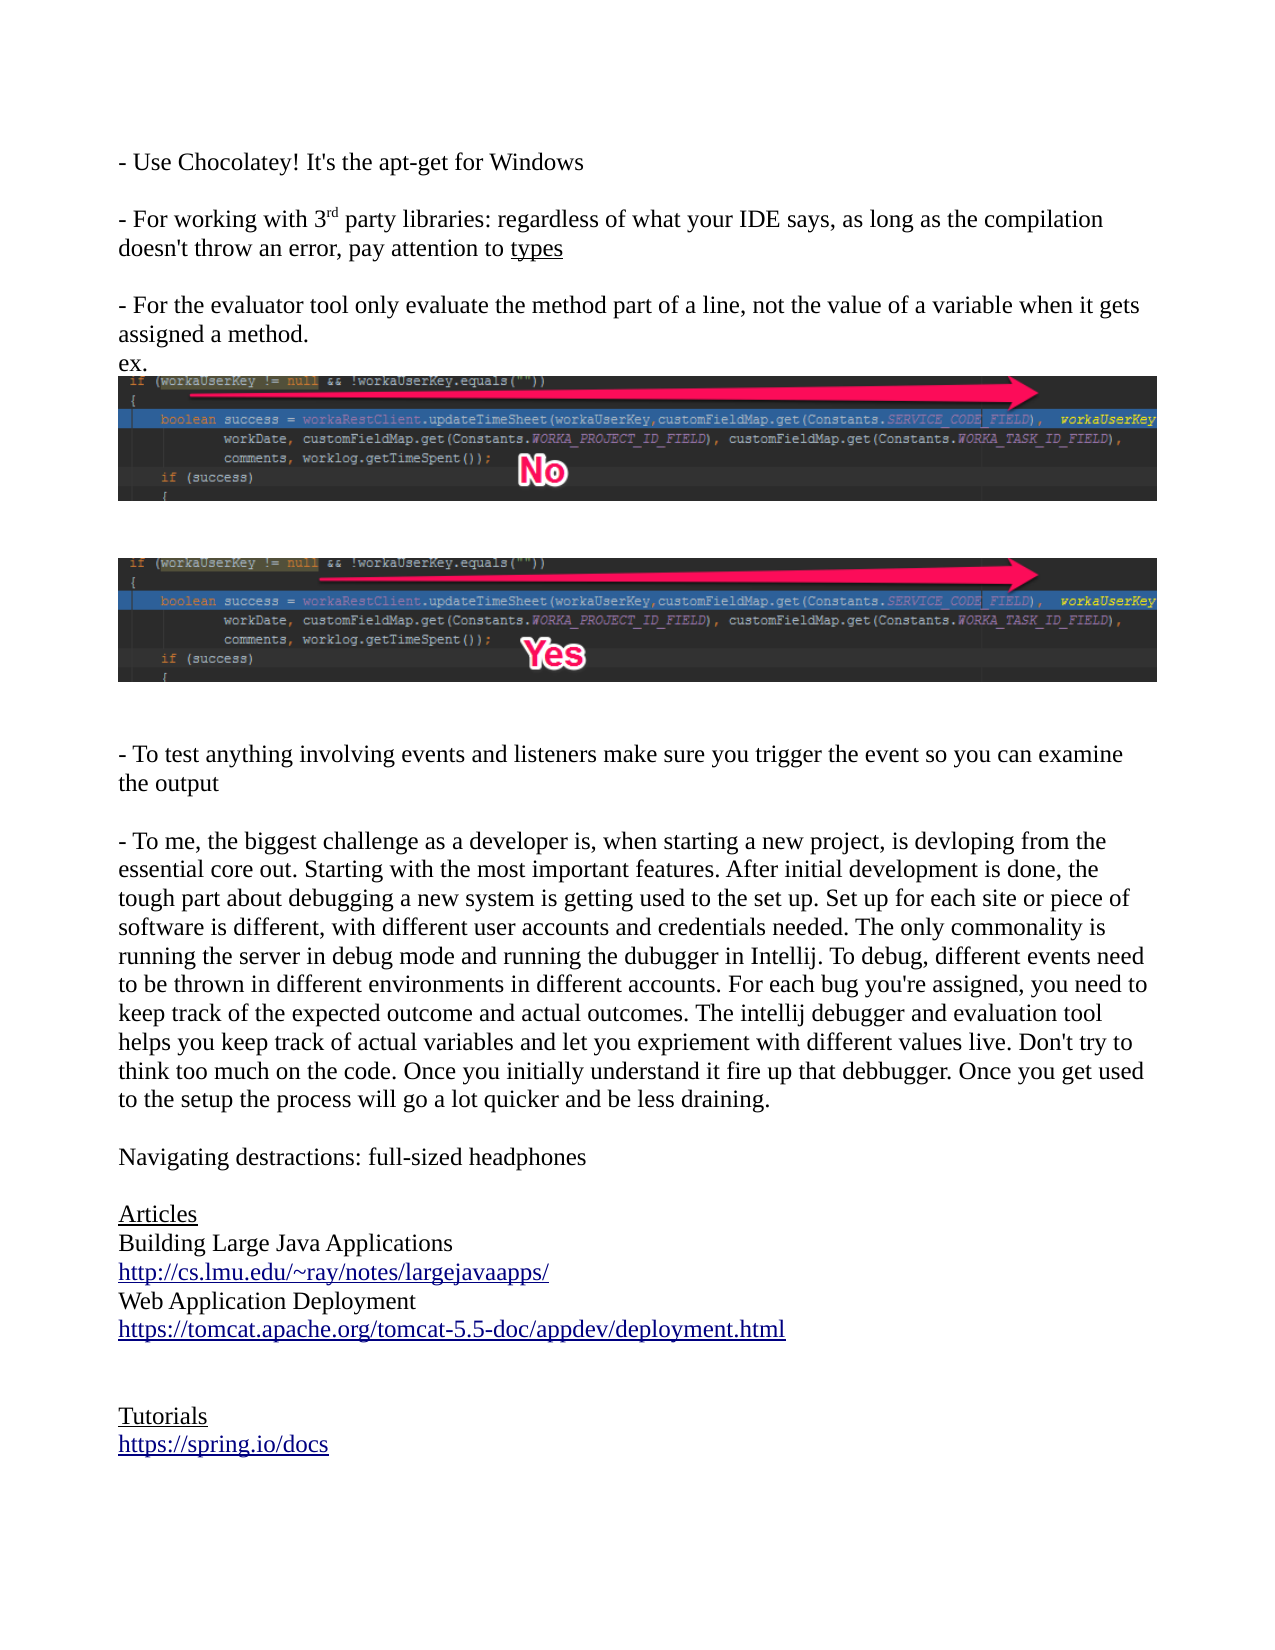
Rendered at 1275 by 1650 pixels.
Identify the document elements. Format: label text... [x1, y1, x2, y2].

text Building Large Java Applications [118, 1228, 1157, 1257]
text Articles [118, 1199, 1157, 1228]
text Navigating destractions: full-sized headphones [118, 1142, 1157, 1171]
text - For the evaluator tool only evaluate the method part of a line, not the value of a variable when it gets assigned a method. [118, 291, 1157, 348]
text - Use Chocolatey! It's the apt-get for Windows [118, 147, 1157, 176]
text https://tomcat.apache.org/tomcat-5.5-doc/appdev/deployment.html [118, 1314, 1157, 1343]
text https://spring.io/docs [118, 1429, 1157, 1458]
text Tutorials [118, 1401, 1157, 1429]
picture [118, 558, 1157, 682]
picture [118, 376, 1157, 501]
text Web Application Deployment [118, 1286, 1157, 1314]
text - To test anything involving events and listeners make sure you trigger the event so you can examine the output [118, 739, 1157, 797]
text ex. [118, 348, 1157, 376]
text - For working with 3rd party libraries: regardless of what your IDE says, as long as the compilation doesn't throw an error, pay attention to types [118, 204, 1157, 262]
text - To me, the biggest challenge as a developer is, when starting a new project, is devloping from the essential core out. Starting with the most important features. After initial development is done, the tough part about debugging a new system is getting used to the set up. Set up for each site or piece of software is different, with different user accounts and credentials needed. The only commonality is running the server in debug mode and running the dubugger in Intellij. To debug, different events need to be thrown in different environments in different accounts. For each bug you're assigned, you need to keep track of the expected outcome and actual outcomes. The intellij debugger and evaluation tool helps you keep track of actual variables and let you expriement with different values live. Don't try to think too much on the code. Once you initially understand it fire up that debbugger. Once you get used to the setup the process will go a lot quicker and be less draining. [118, 826, 1157, 1113]
text http://cs.lmu.edu/~ray/notes/largejavaapps/ [118, 1257, 1157, 1286]
